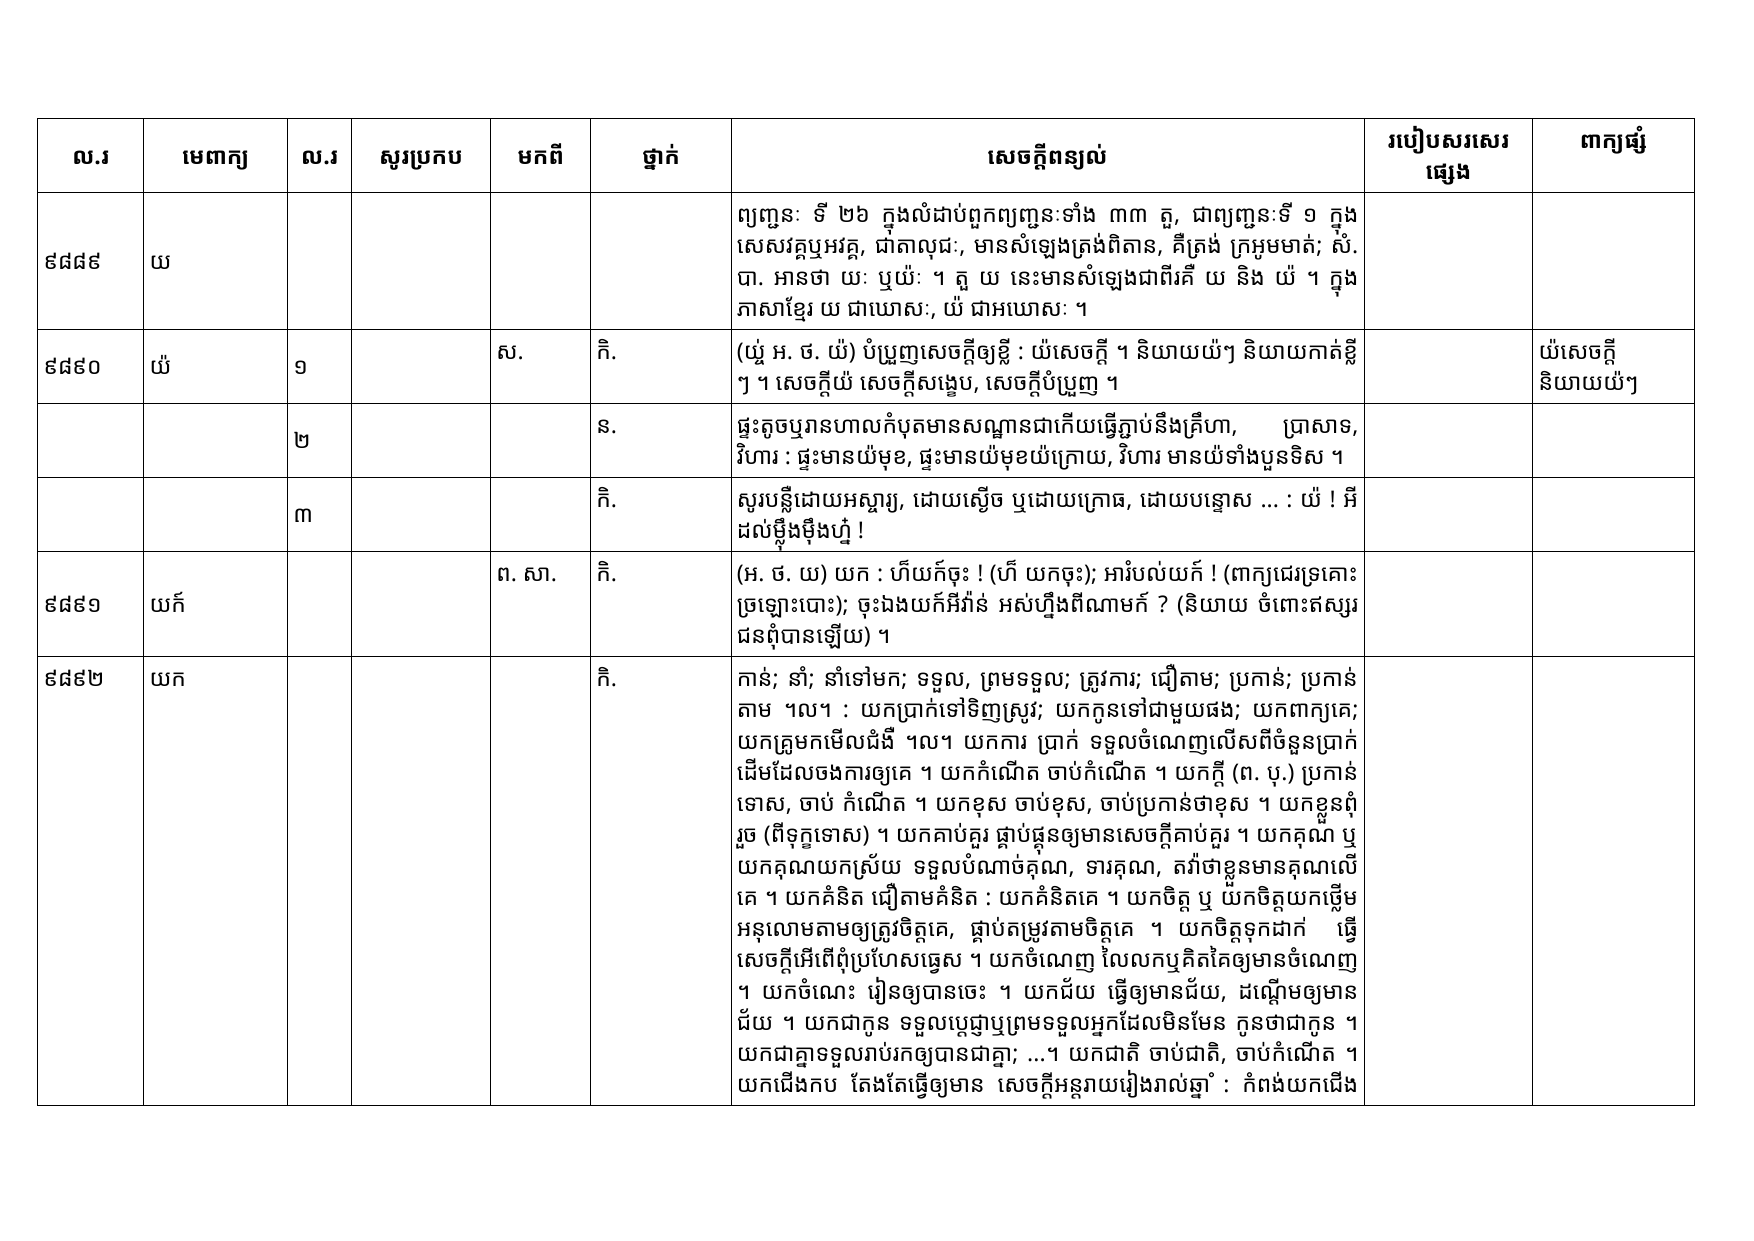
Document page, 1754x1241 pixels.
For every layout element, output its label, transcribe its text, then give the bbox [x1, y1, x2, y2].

table_header ថ្នាក់ [591, 119, 731, 192]
table_cell កិ. [591, 330, 731, 403]
table_cell [1533, 552, 1694, 656]
table_cell [352, 193, 490, 329]
table_cell ៩៨៩១ [38, 552, 143, 656]
table_cell ស. [491, 330, 590, 403]
table_cell កិ. [591, 657, 731, 1105]
table_cell [288, 552, 351, 656]
table_cell [288, 193, 351, 329]
table_header របៀប​សរសេរ​ផ្សេង [1365, 119, 1532, 192]
table_cell [1365, 193, 1532, 329]
table_cell ផ្ទះ​តូច​ឬ​រាន​ហាល​កំបុត​មាន​សណ្ឋាន​ជា​កើយ​ធ្វើ​ភ្ជាប់​នឹង​គ្រឹហា, ប្រាសាទ, វិហារ : ផ្ទះ​មាន​យ៉​មុខ, ផ្ទះ​មាន​យ៉​មុខ​យ៉​ក្រោយ, វិហារ​ មាន​យ៉​ទាំង​បួន​ទិស ។ [732, 404, 1364, 477]
table_cell [352, 552, 490, 656]
table_cell [591, 193, 731, 329]
table_cell [1365, 478, 1532, 551]
table_cell យ [144, 193, 287, 329]
table_cell [288, 657, 351, 1105]
table_cell [1533, 657, 1694, 1105]
table_cell [144, 404, 287, 477]
table_header ល.រ [38, 119, 143, 192]
table_cell [1365, 657, 1532, 1105]
table_cell [352, 657, 490, 1105]
table_cell ៩៨៩០ [38, 330, 143, 403]
table_header ពាក្យ​ផ្សំ [1533, 119, 1694, 192]
table_cell [38, 478, 143, 551]
table_cell ន. [591, 404, 731, 477]
table_cell ១ [288, 330, 351, 403]
table_cell យក៍ [144, 552, 287, 656]
table_cell ៩៨៩២ [38, 657, 143, 1105]
table_cell [144, 478, 287, 551]
table_header មក​ពី [491, 119, 590, 192]
table_cell ២ [288, 404, 351, 477]
table_cell យ៉​សេចក្តី និយាយ​យ៉​ៗ [1533, 330, 1694, 403]
table_cell [352, 330, 490, 403]
table_cell ៩៨៨៩ [38, 193, 143, 329]
table_cell [352, 404, 490, 477]
table_cell ព. សា. [491, 552, 590, 656]
table_cell [1533, 478, 1694, 551]
table_cell [38, 404, 143, 477]
table_cell [1533, 404, 1694, 477]
table_cell [352, 478, 490, 551]
table_header សូរ​ប្រកប [352, 119, 490, 192]
table_cell យក [144, 657, 287, 1105]
table_cell [1533, 193, 1694, 329]
table_cell [491, 478, 590, 551]
table_cell [1365, 404, 1532, 477]
table_cell ព្យញ្ជនៈ ទី ២៦ ក្នុង​លំដាប់​ពួក​ព្យញ្ជនៈ​ទាំង ៣៣ តួ, ជា​ព្យញ្ជនៈ​ទី ១ ក្នុង​សេស​វគ្គ​ឬ​អវគ្គ, ជា​តាលុជៈ, មាន​សំឡេង​ត្រង់​ពិតាន, គឺ​ត្រង់ ក្រអូម​មាត់; សំ. បា. អាន​ថា យៈ ឬ​យ៉ៈ ។ តួ យ នេះ​មាន​សំឡេង​ជា​ពីរ​គឺ យ និង យ៉ ។ ក្នុង​ភាសា​ខ្មែរ យ ជា​ឃោសៈ, យ៉ ជា​អឃោសៈ ។ [732, 193, 1364, 329]
table_cell យ៉ [144, 330, 287, 403]
table_cell កិ. [591, 478, 731, 551]
table_cell (យ្ច់ អ. ថ. យ៉) បំប្រួញ​សេចក្ដី​ឲ្យ​ខ្លី : យ៉​សេចក្តី ។ និយាយ​យ៉​ៗ និយាយ​កាត់​ខ្លី​ៗ ។ សេចក្ដី​យ៉ សេចក្ដី​សង្ខេប, សេចក្ដី​បំប្រួញ ។ [732, 330, 1364, 403]
table_cell សូរ​បន្លឺ​ដោយ​អស្ចារ្យ, ដោយ​ស្ងើច ឬ​ដោយ​ក្រោធ, ដោយ​បន្ទោស ... : យ៉ ! អី​ដល់​ម្ល៉ឹង​ម៉ឹង​ហ្ន៎ ! [732, 478, 1364, 551]
table_cell [1365, 330, 1532, 403]
table_cell ៣ [288, 478, 351, 551]
table_header សេចក្តី​ពន្យល់ [732, 119, 1364, 192]
table_cell [491, 193, 590, 329]
table_header មេ​ពាក្យ [144, 119, 287, 192]
table_cell កាន់; នាំ; នាំ​ទៅ​មក; ទទួល, ព្រម​ទទួល; ត្រូវ​ការ; ជឿ​តាម; ប្រកាន់; ប្រកាន់​តាម ។ល។ : យក​ប្រាក់​ទៅ​ទិញ​ស្រូវ; យក​កូន​ទៅ​ជា​មួយ​ផង; យក​ពាក្យ​គេ; យក​គ្រូ​មក​មើល​ជំងឺ ។ល។ យក​ការ ប្រាក់ ទទួល​ចំណេញ​លើស​ពី​ចំនួន​ប្រាក់​ដើម​ដែល​ចង​ការ​ឲ្យ​គេ ។ យក​កំណើត ចាប់​កំណើត ។ យក​ក្ដី (ព. បុ.) ប្រកាន់​ទោស, ចាប់ កំណើត ។ យក​ខុស ចាប់​ខុស, ចាប់​ប្រកាន់​ថា​ខុស ។ យក​ខ្លួន​ពុំ​រួច (ពី​ទុក្ខ​ទោស) ។ យក​គាប់​គួរ ផ្គាប់ផ្គុន​ឲ្យ​មាន​សេចក្ដី​គាប់​គួរ ។ យក​គុណ ឬ យក​គុណ​យក​ស្រ័យ ទទួល​បំណាច់​គុណ, ទារ​គុណ, តវ៉ា​ថា​ខ្លួន​មាន​គុណ​លើ​គេ ។ យក​គំនិត ជឿ​តាម​គំនិត : យក​គំនិត​គេ ។ យក​ចិត្ត ឬ យក​ចិត្ត​យក​ថ្លើម​ អនុលោម​តាម​ឲ្យ​ត្រូវ​ចិត្ត​គេ, ផ្គាប់​តម្រូវ​តាម​ចិត្ត​គេ ។ យក​ចិត្ត​ទុក​ដាក់ ធ្វើ​សេចក្ដី​អើពើ​ពុំ​ប្រហែស​ធ្វេស ។ យក​ចំណេញ លៃ​លក​ឬ​គិត​គៃ​ឲ្យ​មាន​ចំណេញ ។ យក​ចំណេះ រៀន​ឲ្យ​បាន​ចេះ ។ យក​ជ័យ ធ្វើ​ឲ្យ​មាន​ជ័យ, ដណ្ដើម​ឲ្យ​មាន​ជ័យ ។ យក​ជា​កូន ទទួល​ប្តេជ្ញា​ឬ​ព្រម​ទទួល​អ្នក​ដែល​មិន​មែន កូន​ថា​ជា​កូន ។ យក​ជា​គ្នា​ទទួល​រាប់​រក​ឲ្យ​បាន​ជា​គ្នា; ...។ យក​ជាតិ ចាប់​ជាតិ, ចាប់​កំណើត​ ។ យក​ជើង​កប តែង​តែ​ធ្វើ​ឲ្យ​មាន សេចក្ដី​អន្តរាយ​រៀង​រាល់​ឆ្នាំ : កំពង់​យក​ជើង​កប កំពង់​ដែល​តែង​តែ​មាន​មនុស្ស​ស្លាប់ ដោយ​លង់​ទឹក​ឬ​ដោយ​ក្រពើ​វា​ខាំ​ជាដើម (ម. ព. ជើង​កប ផង) ។ យក​ជើង​រា​ទឹក ដាក់​ជើង​ទៅ​ក្នុង​ទឹក​រា​មិន​ឲ្យ​ទូក​លឿន​ទៅ​មុខ ។ ព. ប្រ. ជំទាស់​ដំណើរ​មិន​ឲ្យ​ប្រព្រឹត្ត​ទៅ​បាន ។ ព. ទ. បុ. បើ​មិន​ជួយ​ចូក​ជួយ​ចែវ​កុំ​យក​ជើង​រា​ទឹក បើ​មិន​ជួយ​ប្រឹងប្រែង​ខ្នះខ្នែង​ទេ កុំ​ជំទាស់​ឲ្យ​ខូច​ការ ។ យក​ឈ្នូល ទទួល​ឈ្នូល ។ យក​ឈ្នះ ធ្វើ​ឲ្យ​បាន​ឈ្នះ, ខំ​ប្រឹង​ឲ្យ​មាន​ជម្នះ ។ យក​ឈ្មោះ ឬ យក​កេរ្តិ៍​ឈ្មោះ​ ធ្វើ​ឲ្យ​មាន​ឈ្មោះ​ល្អ​ចំពោះ​មក​លើ​ខ្លួន : ធ្វើ​ការ​យក​ឈ្មោះ ។ យក​ដៃ ជួយ​ធ្វើ​ការ​ឲ្យ​គេ​ដើម្បី​ឲ្យ​គេ​ជួយ​ធ្វើ​ការ​ខ្លួន​វិញ តាម​កំណត់​វេលា ដែល​ហៅ​ថា សង​ដៃ (អ្នក​ស្រុក​ខ្លះ​ហៅ​ថា យក​វេរ; សង​វេរ) ។ យក​ដំបូន្មាន ទទួល​ធ្វើ​តាម​ពាក្យ​ដំបូន្មាន ។ យក​តម្រាប់​ ធ្វើ​តាម​តម្រាប់ ។ យក​ទោស ប្រកាន់​ទោស, ប្រកាន់​ថា​មាន​ទោស ។ យក​ទោស​យក​ពៃរ៍ ប្រកាន់​ទោស​កំហុស​ព្រម​ទាំង​ចង​ពៀរ​ផង (ម. ព. ពៃរ៍ ផង) ។ យក​ទ្រព្យ​គេ ខ្ចី​ទ្រព្យ​គេ​មក ឬ​លួច​ទ្រព្យ​គេ ។ យក​បុណ្យ ញ៉ាំង​ចិត្ត​ឲ្យ​ជ្រះ​ថ្លា​ដោយ​ជឿ​ជាក់​ថា​បាន​បុណ្យ ។ យក​បែប ធ្វើ​តាម​បែប, ចម្លង​បែប ។ យក​ប្តី ព្រម​មាន​ប្ដី ។ យក​ប្រពន្ធ ព្រម​មាន​ប្រពន្ធ ។ យក​ពន្ធ ហូត​ពន្ធ, ទារ​ពន្ធ ។ យក​ពាក្យ ជឿ​តាម​ពាក្យ ។ យក​មាត់​យក​ពាក្យ ទទួល​ព្រម​ឬ​ជឿ​តាម​ពាក្យ​ដែល​គេ​ថា ។ យក​មុខ ឬ យក​មុខ​យក​មាត់ វាត​អាទិ៍​ឬ​ជែក​ជែង​ធ្វើ​ឲ្យ​មាន​មុខ​មាន​ឈ្មោះ​ចំពោះ​មក​លើ​ខ្លួន, ធ្វើ​ឲ្យ​គេ​សរសើរ​ខ្លួន​ម្នាក់​ឯង ។ យក​មែន យក​ជា​មែន, ប្រាកដ​ជា​យក; រាប់ ថា​ជា​មែន, សំដៅ​តែ​ត្រង់​មែន ។ យក​សុខ ឲ្យ​បាន​សុខ : ខំ​អត់​យក​សុខ, ស្ងៀម​យក​សុខ, កាន់​សីល​យក​សុខ ។ យក​សម្តី ។ កាន់​ឬ​ជឿ​តាម​សម្តី ។ ព. ទ. បុ. មនុស្ស​យក​សម្តី ដំរី​យក​ភ្លុក មនុស្ស​យក​សម្តី​ជា​ការ​ប្រាកដ, ឯ​ដំរី​យក​ត្រង់​ភ្លុក ។ យក​អង្វរ ទទួល​ព្រម​តាម​ពាក្យ​អង្វរ ។ យក​អាយុ ជួយ​សង្រ្គោះ​ឲ្យ​មាន​អាយុ​ជីវិត​ គឺ​ជួយ​ឲ្យ​រួច​ពី​សេចក្ដី​ស្លាប់ ។ យក​អាសា ជួយ​ឈឺ​ឆ្អាល​តាម​បំណង​គេ, ជួយ​រ៉ាប់​រង​ភារៈ​តាម​បំណង​គេ​ដោយ​ពេញ​កម្លាំង ។ល។ (ម. ព. អាសា ទៀត​ផង) ។ [732, 657, 1364, 1105]
table_cell [491, 404, 590, 477]
table_cell កិ. [591, 552, 731, 656]
table_header ល.រ [288, 119, 351, 192]
table_cell [491, 657, 590, 1105]
table_cell [1365, 552, 1532, 656]
table_cell (អ. ថ. យ) យក : ហ៏​យក៍​ចុះ ! (ហ៏ យក​ចុះ); អា​រំបល់​យក៍ ! (ពាក្យ​ជេរ​ទ្រគោះ ច្រឡោះបោះ); ចុះ​ឯង​យក៍​អីវ៉ាន់ អស់​ហ្នឹង​ពី​ណា​មក៍ ? (និយាយ ចំពោះ​ឥស្សរ​ជន​ពុំ​បាន​ឡើយ) ។ [732, 552, 1364, 656]
